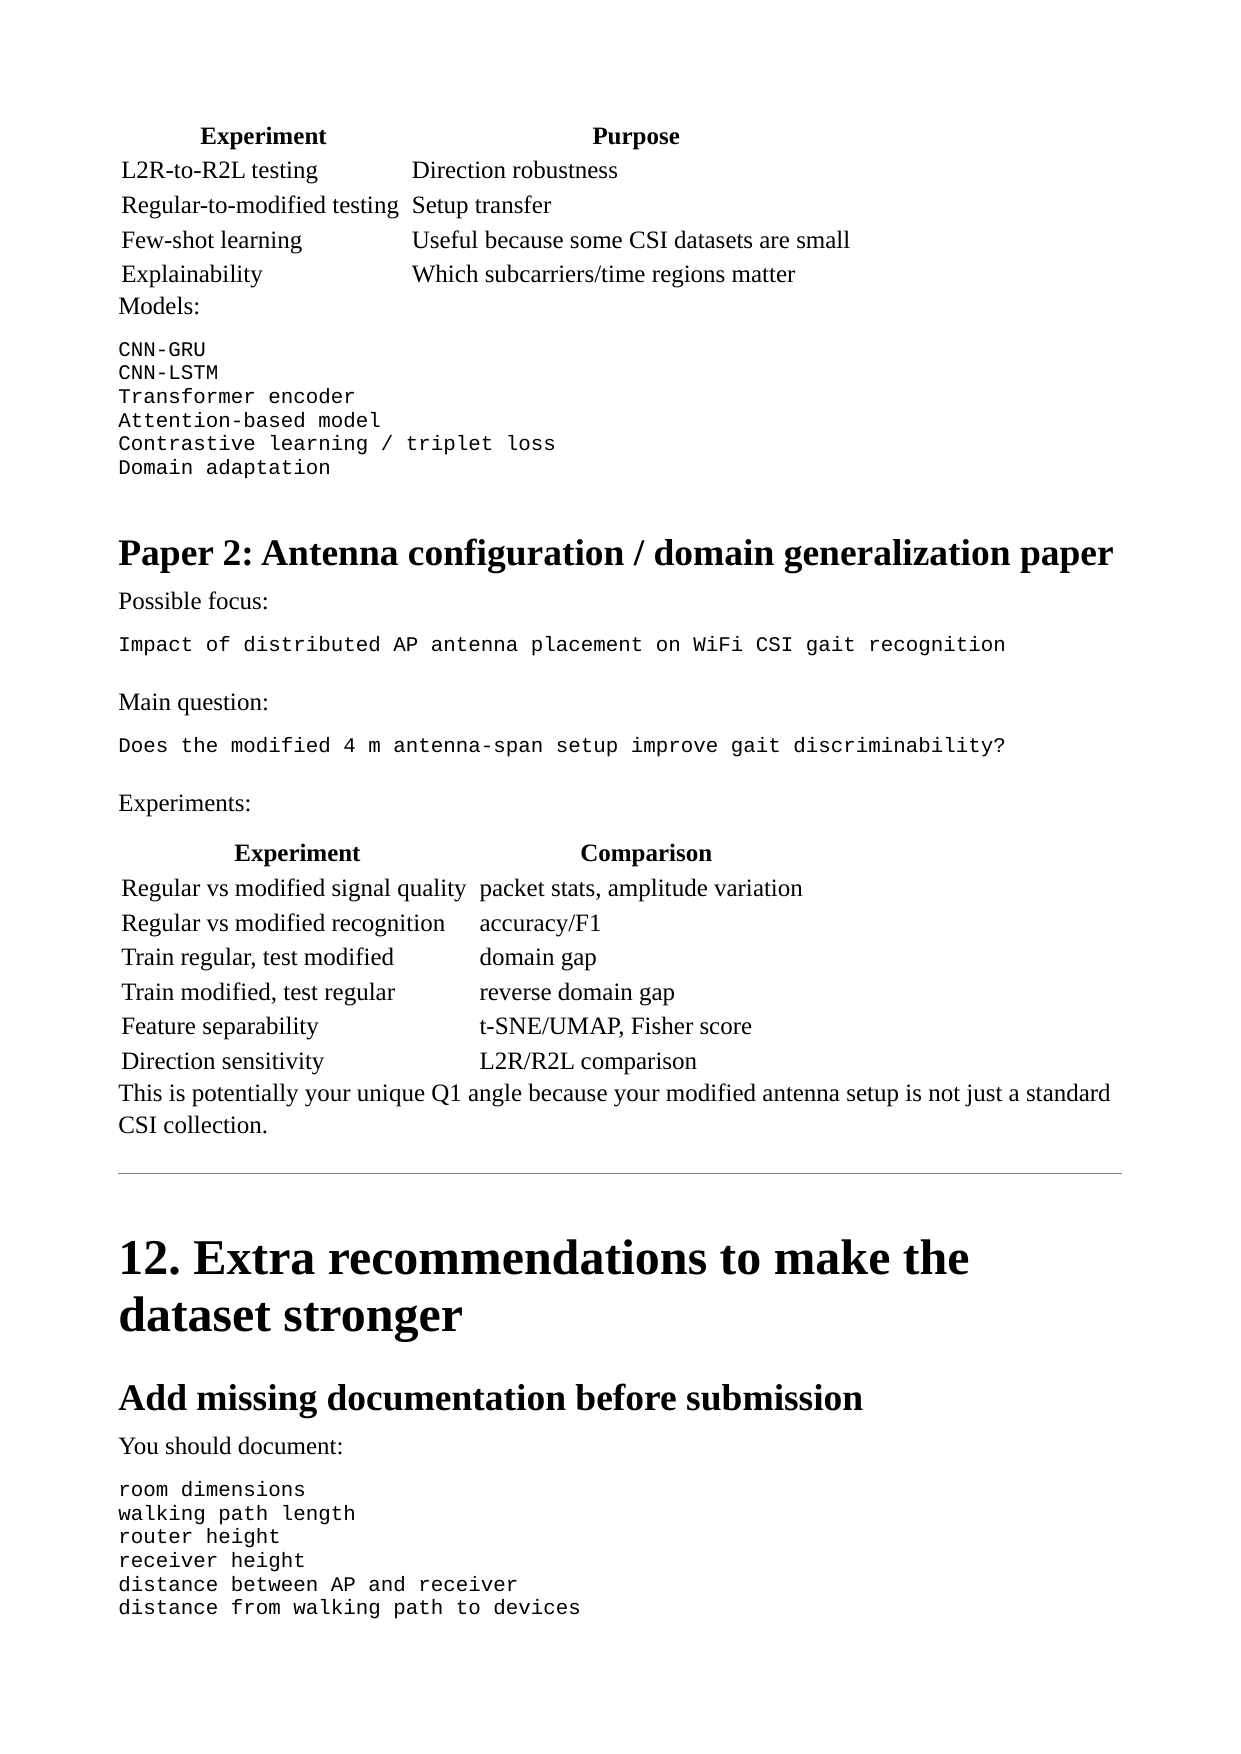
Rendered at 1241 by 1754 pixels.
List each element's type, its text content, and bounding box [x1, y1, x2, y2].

text You should document: [118, 1431, 1122, 1460]
table_cell Regular-to-modified testing [118, 187, 409, 222]
table_cell Regular vs modified signal quality [118, 870, 476, 905]
subtitle Paper 2: Antenna configuration / domain generalization paper [118, 531, 1122, 574]
table_cell Few-shot learning [118, 222, 409, 256]
text Possible focus: [118, 586, 1122, 615]
text Domain adaptation [118, 457, 1122, 481]
table_header Experiment [118, 836, 476, 870]
table_cell Setup transfer [409, 187, 863, 222]
text distance between AP and receiver [118, 1574, 1122, 1597]
text Main question: [118, 687, 1122, 716]
text Transformer encoder [118, 386, 1122, 409]
table_cell accuracy/F1 [476, 905, 816, 939]
text This is potentially your unique Q1 angle because your modified antenna setup is not just a standard CSI collection. [118, 1078, 1122, 1139]
text distance from walking path to devices [118, 1597, 1122, 1621]
text Contrastive learning / triplet loss [118, 433, 1122, 457]
table_cell domain gap [476, 939, 816, 974]
table_header Purpose [409, 118, 863, 153]
table_cell L2R-to-R2L testing [118, 153, 409, 187]
text receiver height [118, 1550, 1122, 1574]
text Experiments: [118, 788, 1122, 817]
text Models: [118, 291, 1122, 320]
table_cell Direction sensitivity [118, 1043, 476, 1078]
table_cell Train regular, test modified [118, 939, 476, 974]
text router height [118, 1526, 1122, 1550]
table_cell Which subcarriers/time regions matter [409, 256, 863, 291]
table_cell Useful because some CSI datasets are small [409, 222, 863, 256]
text Does the modified 4 m antenna-span setup improve gait discriminability? [118, 735, 1122, 758]
table_cell reverse domain gap [476, 974, 816, 1008]
table_cell Explainability [118, 256, 409, 291]
text room dimensions [118, 1479, 1122, 1503]
table_cell Direction robustness [409, 153, 863, 187]
table_cell Feature separability [118, 1009, 476, 1043]
table_cell Train modified, test regular [118, 974, 476, 1008]
text Attention-based model [118, 409, 1122, 433]
table_cell L2R/R2L comparison [476, 1043, 816, 1078]
text Impact of distributed AP antenna placement on WiFi CSI gait recognition [118, 634, 1122, 658]
table_cell packet stats, amplitude variation [476, 870, 816, 905]
text CNN-LSTM [118, 362, 1122, 386]
subtitle Add missing documentation before submission [118, 1376, 1122, 1419]
table_cell t-SNE/UMAP, Fisher score [476, 1009, 816, 1043]
subtitle 12. Extra recommendations to make the dataset stronger [118, 1227, 1122, 1342]
table_header Comparison [476, 836, 816, 870]
text CNN-GRU [118, 339, 1122, 362]
table_cell Regular vs modified recognition [118, 905, 476, 939]
text walking path length [118, 1503, 1122, 1526]
table_header Experiment [118, 118, 409, 153]
